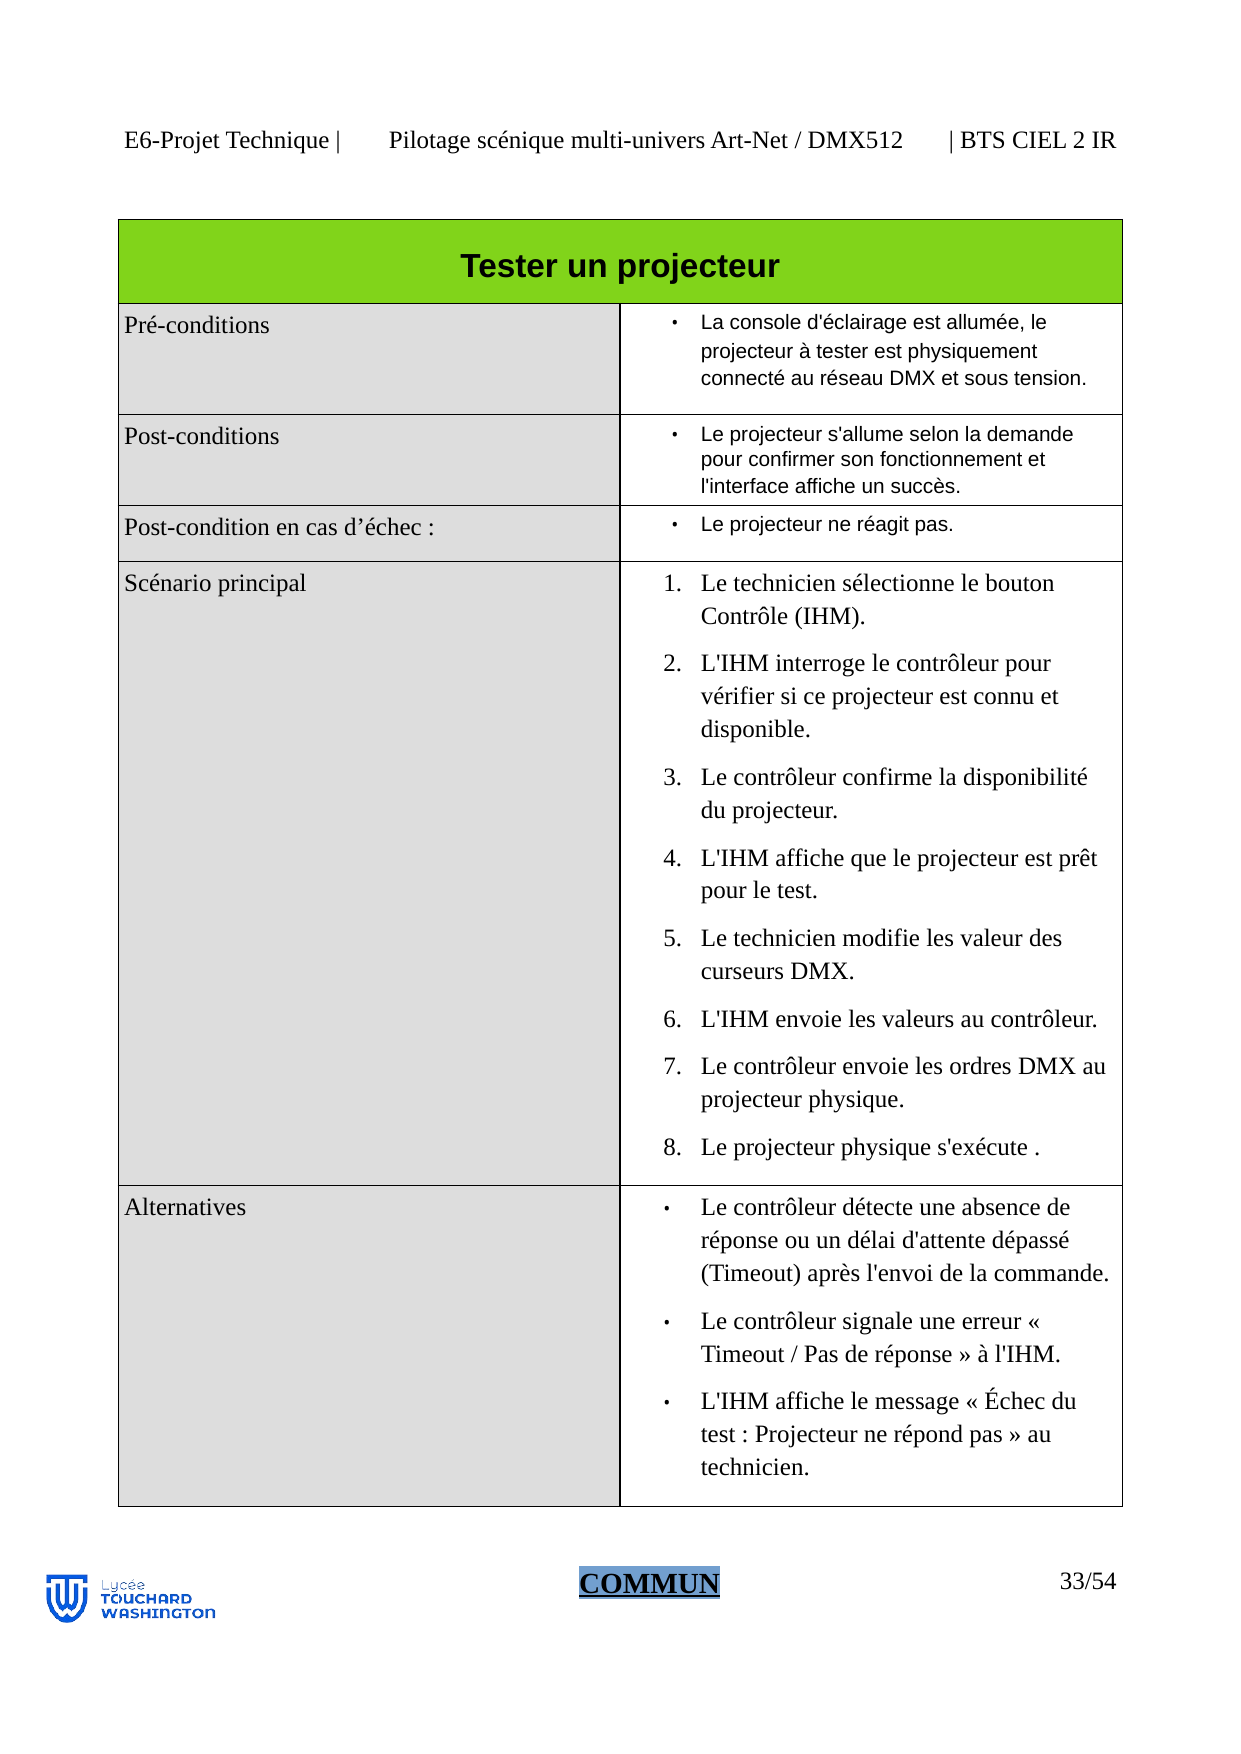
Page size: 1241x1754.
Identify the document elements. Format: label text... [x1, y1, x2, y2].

table_cell Post-condition en cas d’échec : [119, 506, 619, 561]
table_cell Pré-conditions [119, 304, 619, 414]
table_cell La console d'éclairage est allumée, le projecteur à tester est physiquement connecté au réseau DMX et sous tension. [621, 304, 1122, 414]
table_header Tester un projecteur [119, 220, 1122, 303]
table_cell Post-conditions [119, 415, 619, 505]
table_cell Le projecteur ne réagit pas. [621, 506, 1122, 561]
picture [6, 1537, 256, 1661]
picture [119, 1560, 256, 1606]
table_cell Scénario principal [119, 562, 619, 1185]
table_cell Le projecteur s'allume selon la demande pour confirmer son fonctionnement et l'interface affiche un succès. [621, 415, 1122, 505]
table_cell Le contrôleur détecte une absence de réponse ou un délai d'attente dépassé (Timeout) après l'envoi de la commande. Le contrôleur signale une erreur « Timeout / Pas de réponse » à l'IHM. L'IHM affiche le message « Échec du test : Projecteur ne répond pas » au technicien. [621, 1186, 1122, 1506]
table_cell Alternatives [119, 1186, 619, 1506]
table_cell Le technicien sélectionne le bouton Contrôle (IHM). L'IHM interroge le contrôleur pour vérifier si ce projecteur est connu et disponible. Le contrôleur confirme la disponibilité du projecteur. L'IHM affiche que le projecteur est prêt pour le test. Le technicien modifie les valeur des curseurs DMX. L'IHM envoie les valeurs au contrôleur. Le contrôleur envoie les ordres DMX au projecteur physique. Le projecteur physique s'exécute . [621, 562, 1122, 1185]
